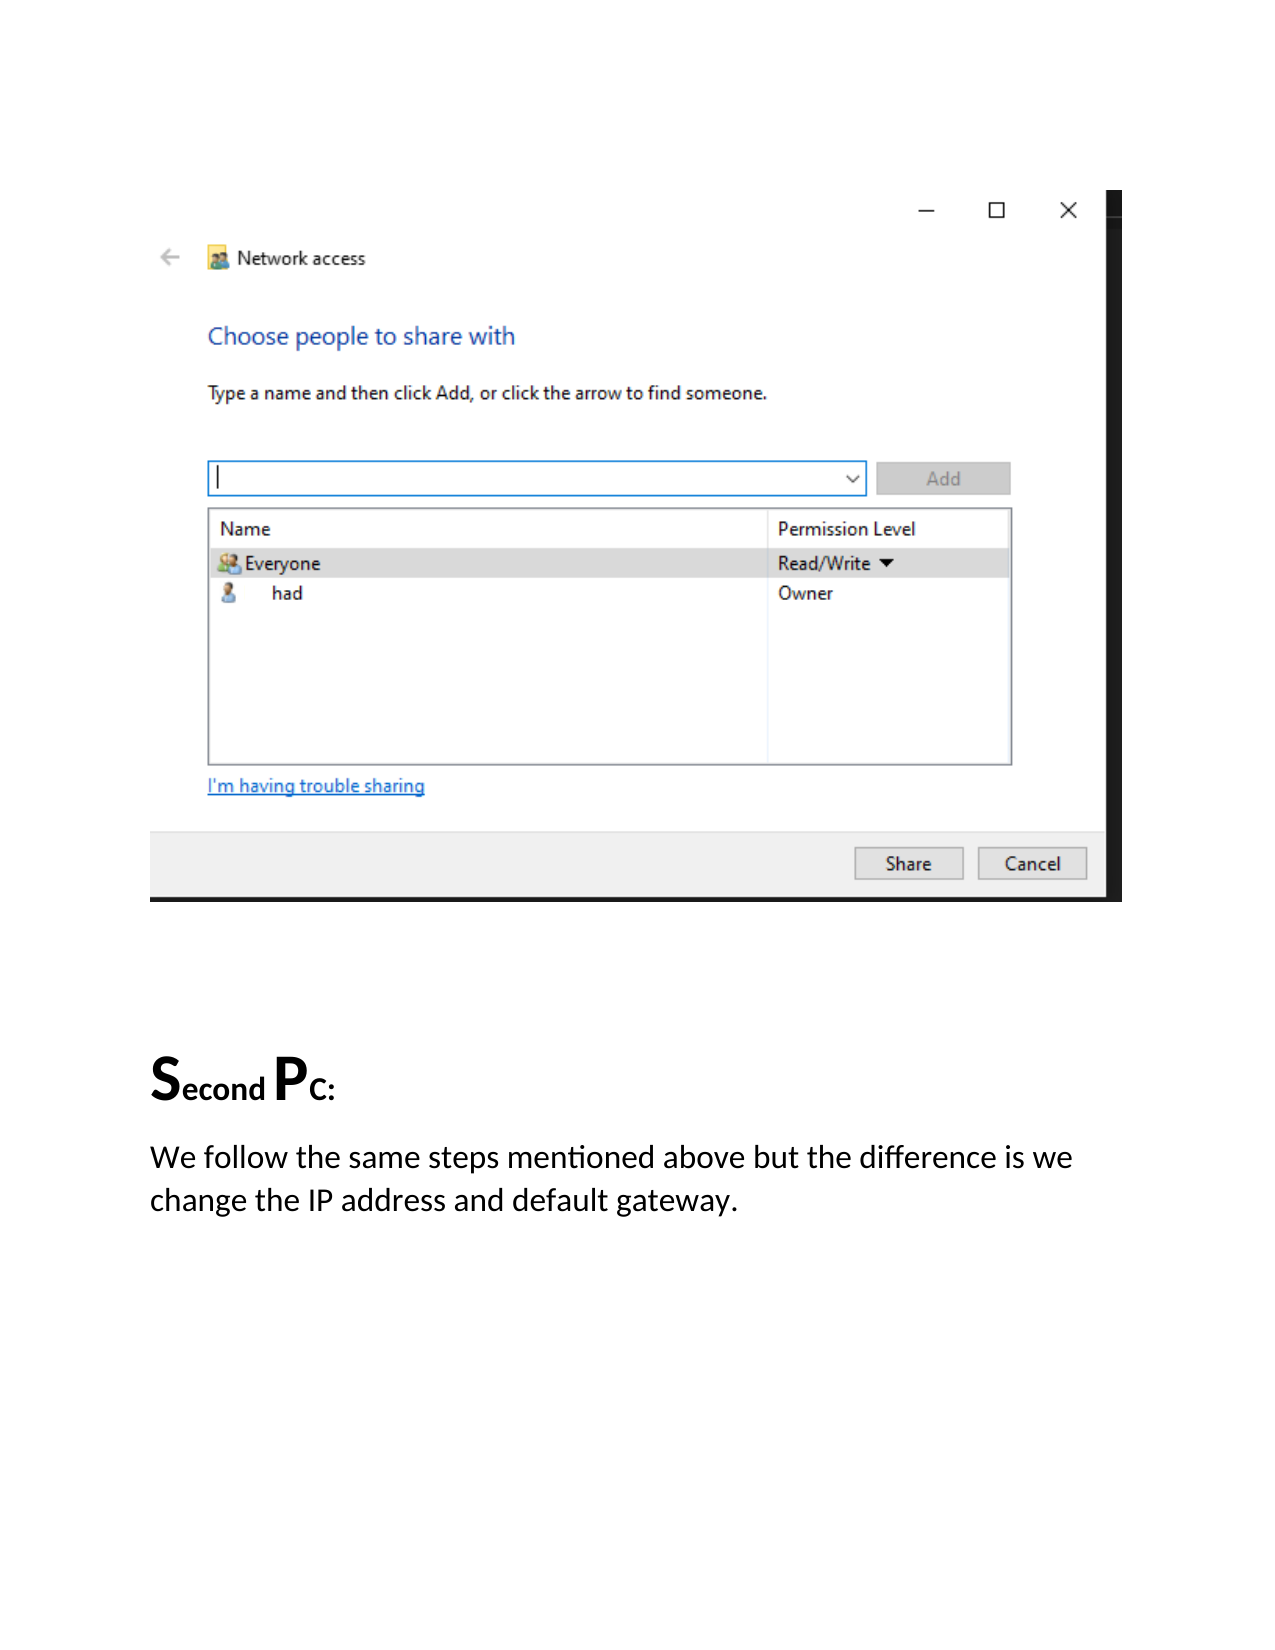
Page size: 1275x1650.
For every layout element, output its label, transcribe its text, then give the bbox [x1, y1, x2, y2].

text Second PC: [150, 1035, 1125, 1117]
picture [150, 190, 1122, 902]
text We follow the same steps mentioned above but the difference is we change the IP address and default gateway. [150, 1136, 1125, 1219]
